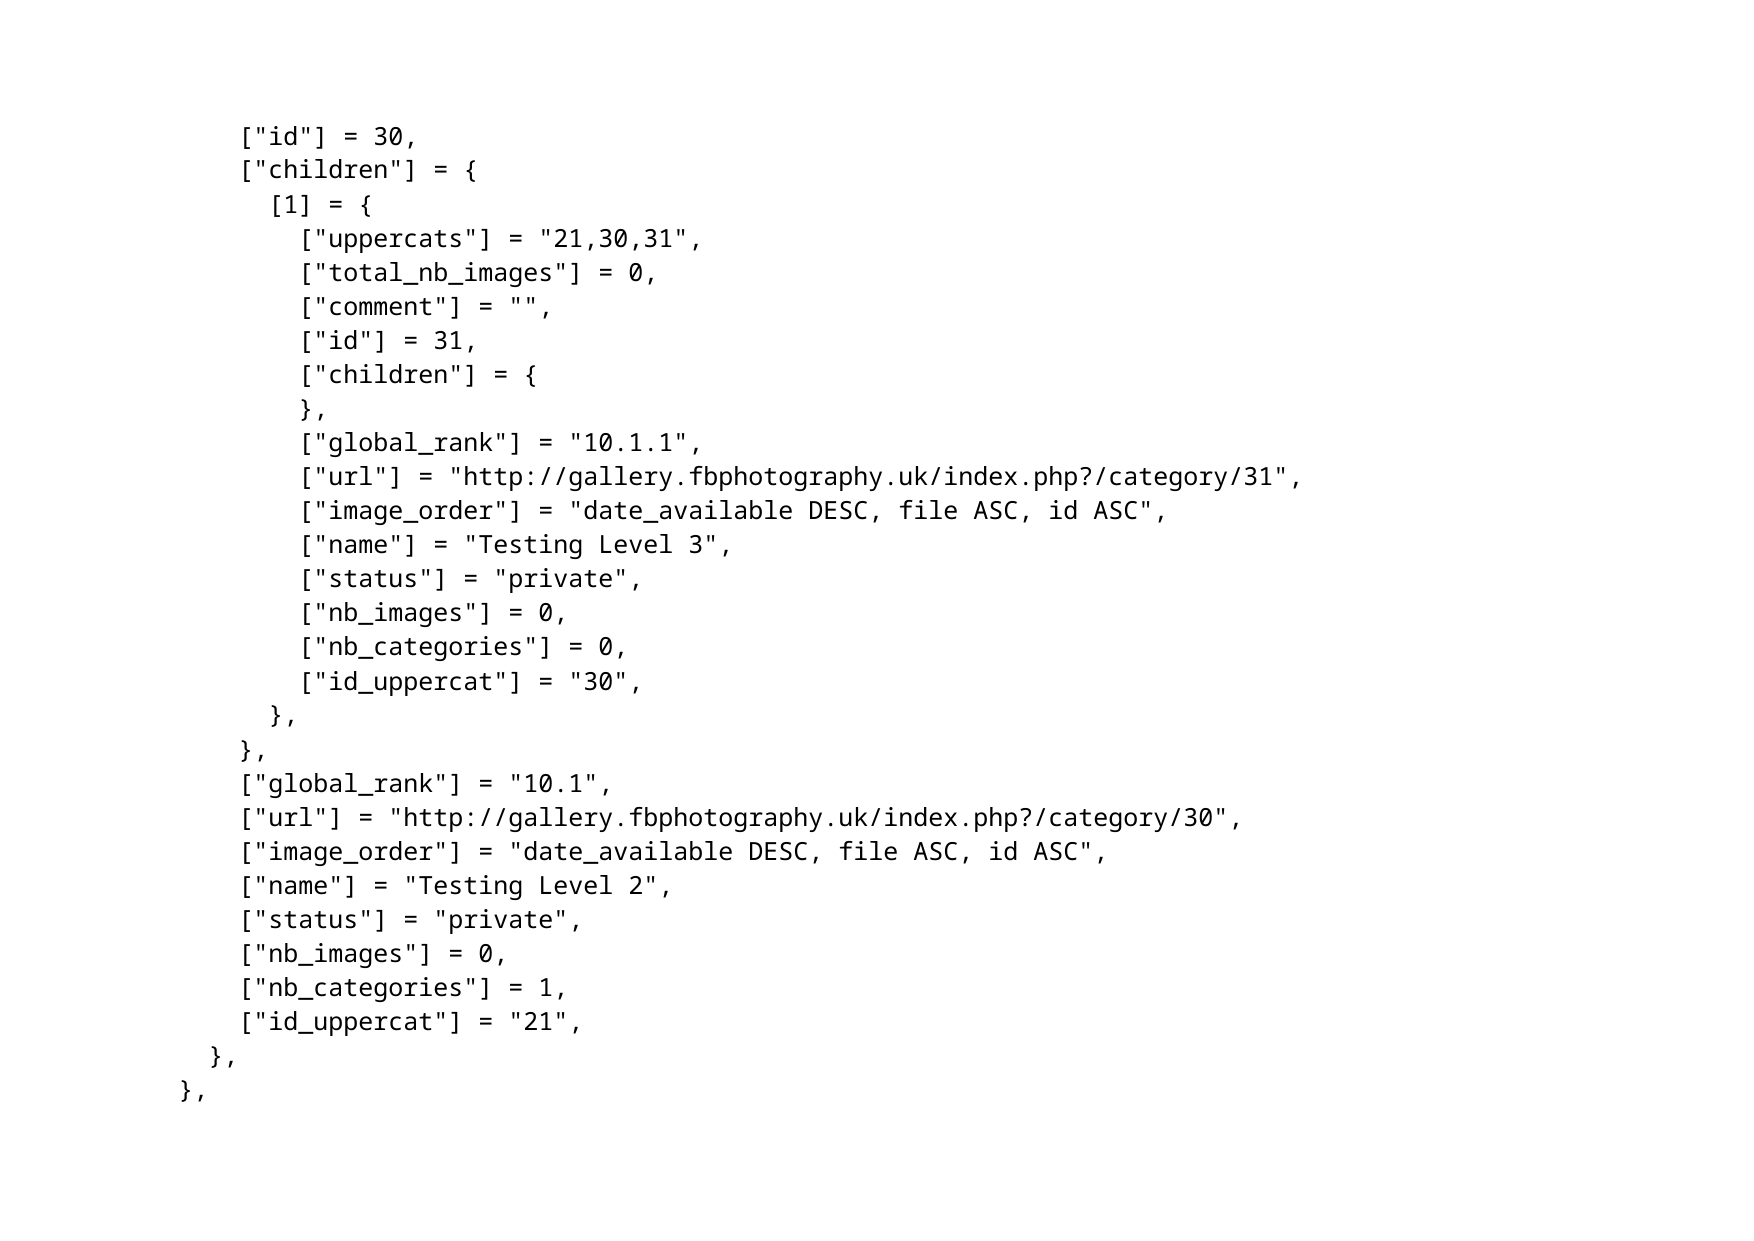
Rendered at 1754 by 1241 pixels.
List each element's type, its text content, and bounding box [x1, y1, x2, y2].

text ["url"] = "http://gallery.fbphotography.uk/index.php?/category/30", [118, 799, 1636, 833]
text ["url"] = "http://gallery.fbphotography.uk/index.php?/category/31", [118, 459, 1636, 493]
text ["id_uppercat"] = "21", [118, 1004, 1636, 1038]
text ["uppercats"] = "21,30,31", [118, 220, 1636, 254]
text }, [118, 1038, 1636, 1072]
text ["id_uppercat"] = "30", [118, 663, 1636, 697]
text ["image_order"] = "date_available DESC, file ASC, id ASC", [118, 493, 1636, 527]
text ["name"] = "Testing Level 3", [118, 527, 1636, 561]
text ["id"] = 30, [118, 118, 1636, 152]
text ["status"] = "private", [118, 902, 1636, 936]
text ["children"] = { [118, 152, 1636, 186]
text [1] = { [118, 186, 1636, 220]
text ["nb_images"] = 0, [118, 595, 1636, 629]
text ["status"] = "private", [118, 561, 1636, 595]
text ["comment"] = "", [118, 288, 1636, 322]
text ["id"] = 31, [118, 322, 1636, 357]
text ["nb_images"] = 0, [118, 936, 1636, 970]
text ["global_rank"] = "10.1", [118, 765, 1636, 799]
text }, [118, 391, 1636, 425]
text ["nb_categories"] = 0, [118, 629, 1636, 663]
text ["nb_categories"] = 1, [118, 970, 1636, 1004]
text }, [118, 697, 1636, 731]
text ["global_rank"] = "10.1.1", [118, 425, 1636, 459]
text ["name"] = "Testing Level 2", [118, 867, 1636, 902]
text }, [118, 731, 1636, 765]
text }, [118, 1072, 1636, 1106]
text ["children"] = { [118, 357, 1636, 391]
text ["total_nb_images"] = 0, [118, 254, 1636, 288]
text ["image_order"] = "date_available DESC, file ASC, id ASC", [118, 833, 1636, 867]
